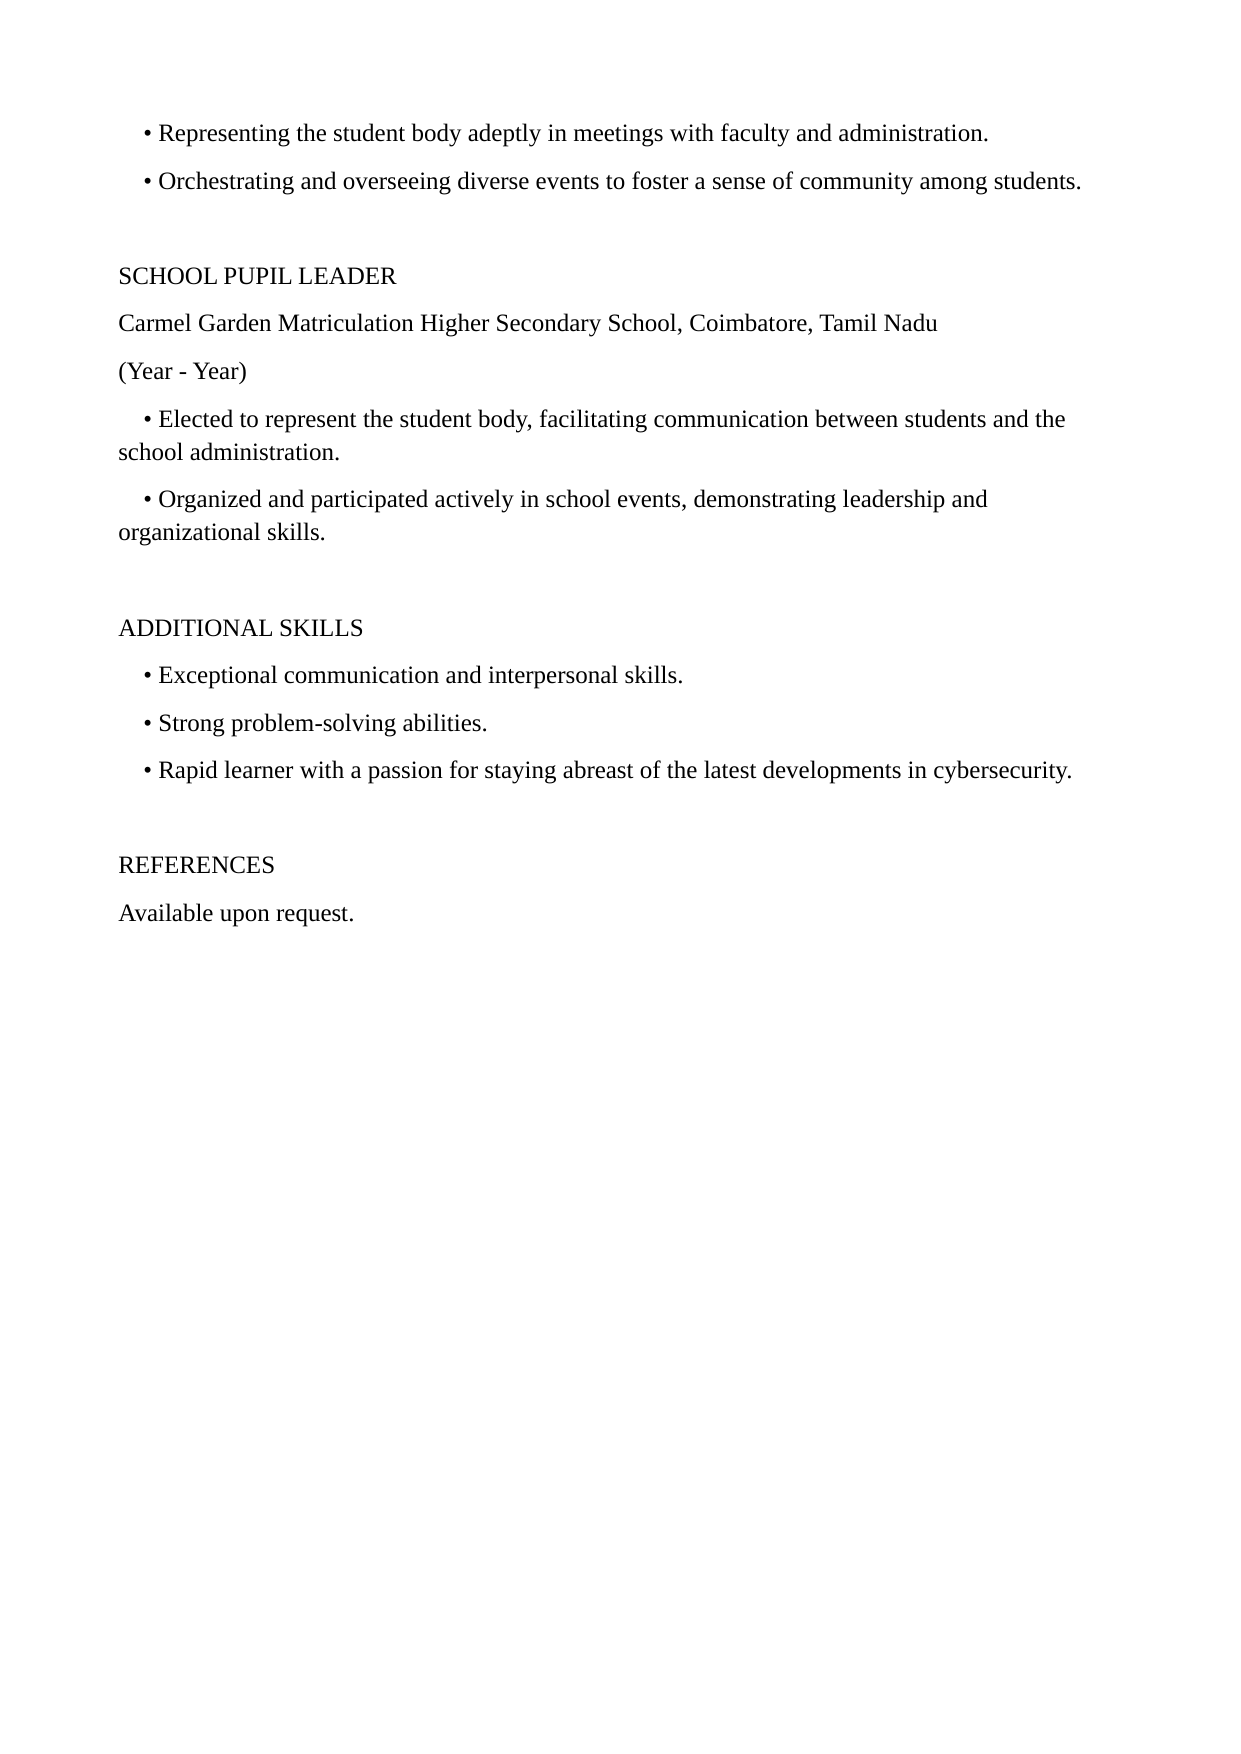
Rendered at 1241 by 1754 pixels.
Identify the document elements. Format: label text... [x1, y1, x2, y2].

text Carmel Garden Matriculation Higher Secondary School, Coimbatore, Tamil Nadu [118, 308, 1122, 337]
text (Year - Year) [118, 356, 1122, 385]
text • Orchestrating and overseeing diverse events to foster a sense of community among students. [118, 166, 1122, 194]
text • Organized and participated actively in school events, demonstrating leadership and organizational skills. [118, 484, 1122, 546]
text • Rapid learner with a passion for staying abreast of the latest developments in cybersecurity. [118, 755, 1122, 784]
text • Exceptional communication and interpersonal skills. [118, 660, 1122, 689]
text SCHOOL PUPIL LEADER [118, 261, 1122, 290]
text REFERENCES [118, 851, 1122, 879]
text Available upon request. [118, 898, 1122, 927]
text • Representing the student body adeptly in meetings with faculty and administration. [118, 118, 1122, 147]
text • Elected to represent the student body, facilitating communication between students and the school administration. [118, 404, 1122, 466]
text • Strong problem-solving abilities. [118, 708, 1122, 737]
text ADDITIONAL SKILLS [118, 613, 1122, 641]
